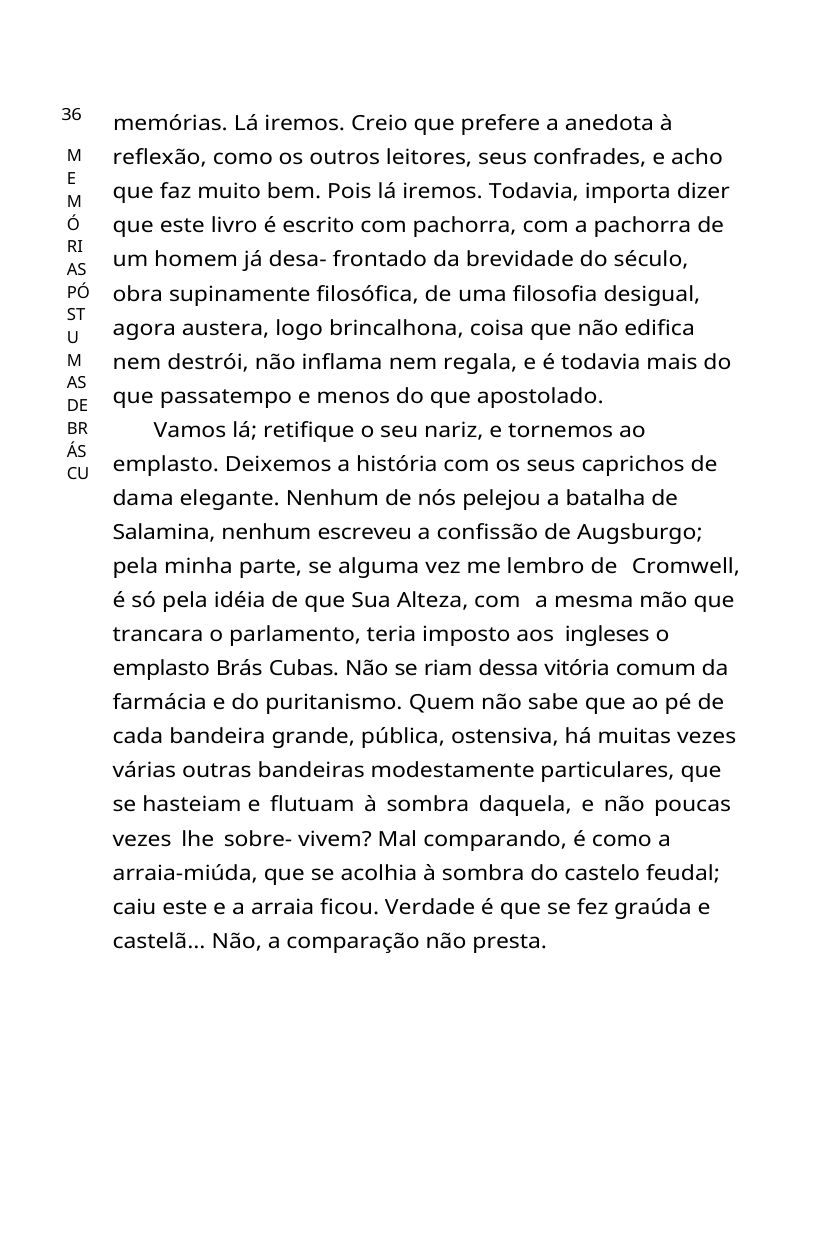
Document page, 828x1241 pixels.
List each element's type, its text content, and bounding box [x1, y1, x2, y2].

text MEMÓRIAS PÓSTUMAS DE BRÁS CUBAS [67, 144, 90, 483]
text Vamos lá; retifique o seu nariz, e tornemos ao emplasto. Deixemos a história com os seus caprichos de dama elegante. Nenhum de nós pelejou a batalha de Salamina, nenhum escreveu a confissão de Augsburgo; pela minha parte, se alguma vez me lembro de Cromwell, é só pela idéia de que Sua Alteza, com a mesma mão que trancara o parlamento, teria imposto aos ingleses o emplasto Brás Cubas. Não se riam dessa vitória comum da farmácia e do puritanismo. Quem não sabe que ao pé de cada bandeira grande, pública, ostensiva, há muitas vezes várias outras bandeiras modestamente particulares, que se hasteiam e flutuam à sombra daquela, e não poucas vezes lhe sobre- vivem? Mal comparando, é como a arraia-miúda, que se acolhia à sombra do castelo feudal; caiu este e a arraia ficou. Verdade é que se fez graúda e castelã... Não, a comparação não presta. [112, 415, 745, 954]
text 36 memórias. Lá iremos. Creio que prefere a anedota à reflexão, como os outros leitores, seus confrades, e acho que faz muito bem. Pois lá iremos. Todavia, importa dizer que este livro é escrito com pachorra, com a pachorra de um homem já desa- frontado da brevidade do século, obra supinamente filosófica, de uma filosofia desigual, agora austera, logo brincalhona, coisa que não edifica nem destrói, não inflama nem regala, e é todavia mais do que passatempo e menos do que apostolado. [61, 103, 745, 483]
